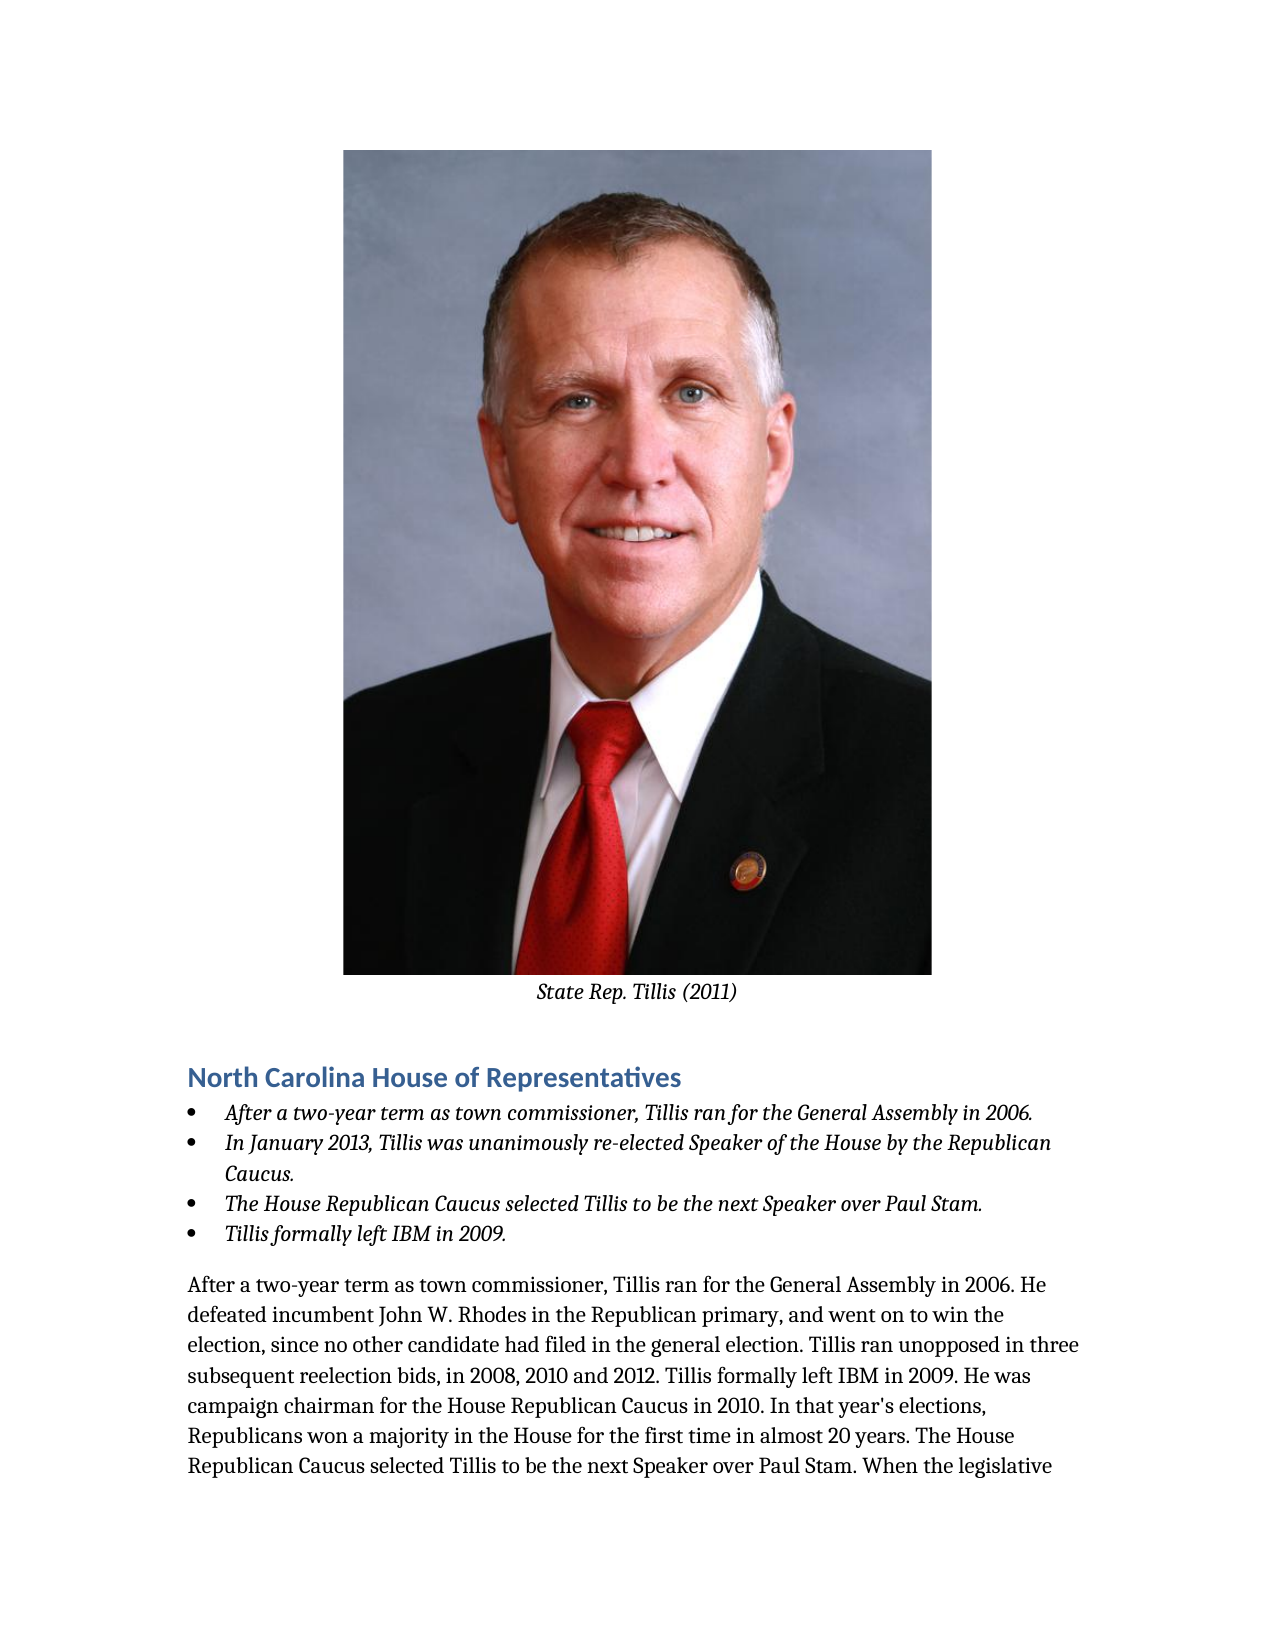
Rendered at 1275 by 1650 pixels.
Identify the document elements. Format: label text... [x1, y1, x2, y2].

list Tillis formally left IBM in 2009. [187, 1221, 1087, 1247]
list The House Republican Caucus selected Tillis to be the next Speaker over Paul Stam. [187, 1191, 1087, 1217]
list After a two-year term as town commissioner, Tillis ran for the General Assembly in 2006. [187, 1100, 1087, 1126]
text After a two-year term as town commissioner, Tillis ran for the General Assembly in 2006. He defeated incumbent John W. Rhodes in the Republican primary, and went on to win the election, since no other candidate had filed in the general election. Tillis ran unopposed in three subsequent reelection bids, in 2008, 2010 and 2012. Tillis formally left IBM in 2009. He was campaign chairman for the House Republican Caucus in 2010. In that year's elections, Republicans won a majority in the House for the first time in almost 20 years. The House Republican Caucus selected Tillis to be the next Speaker over Paul Stam. When the legislative [187, 1272, 1087, 1479]
text State Rep. Tillis (2011) [187, 150, 1087, 1005]
picture [343, 150, 932, 975]
subtitle North Carolina House of Representatives [187, 1059, 1087, 1095]
list In January 2013, Tillis was unanimously re-elected Speaker of the House by the Republican Caucus. [187, 1130, 1087, 1187]
